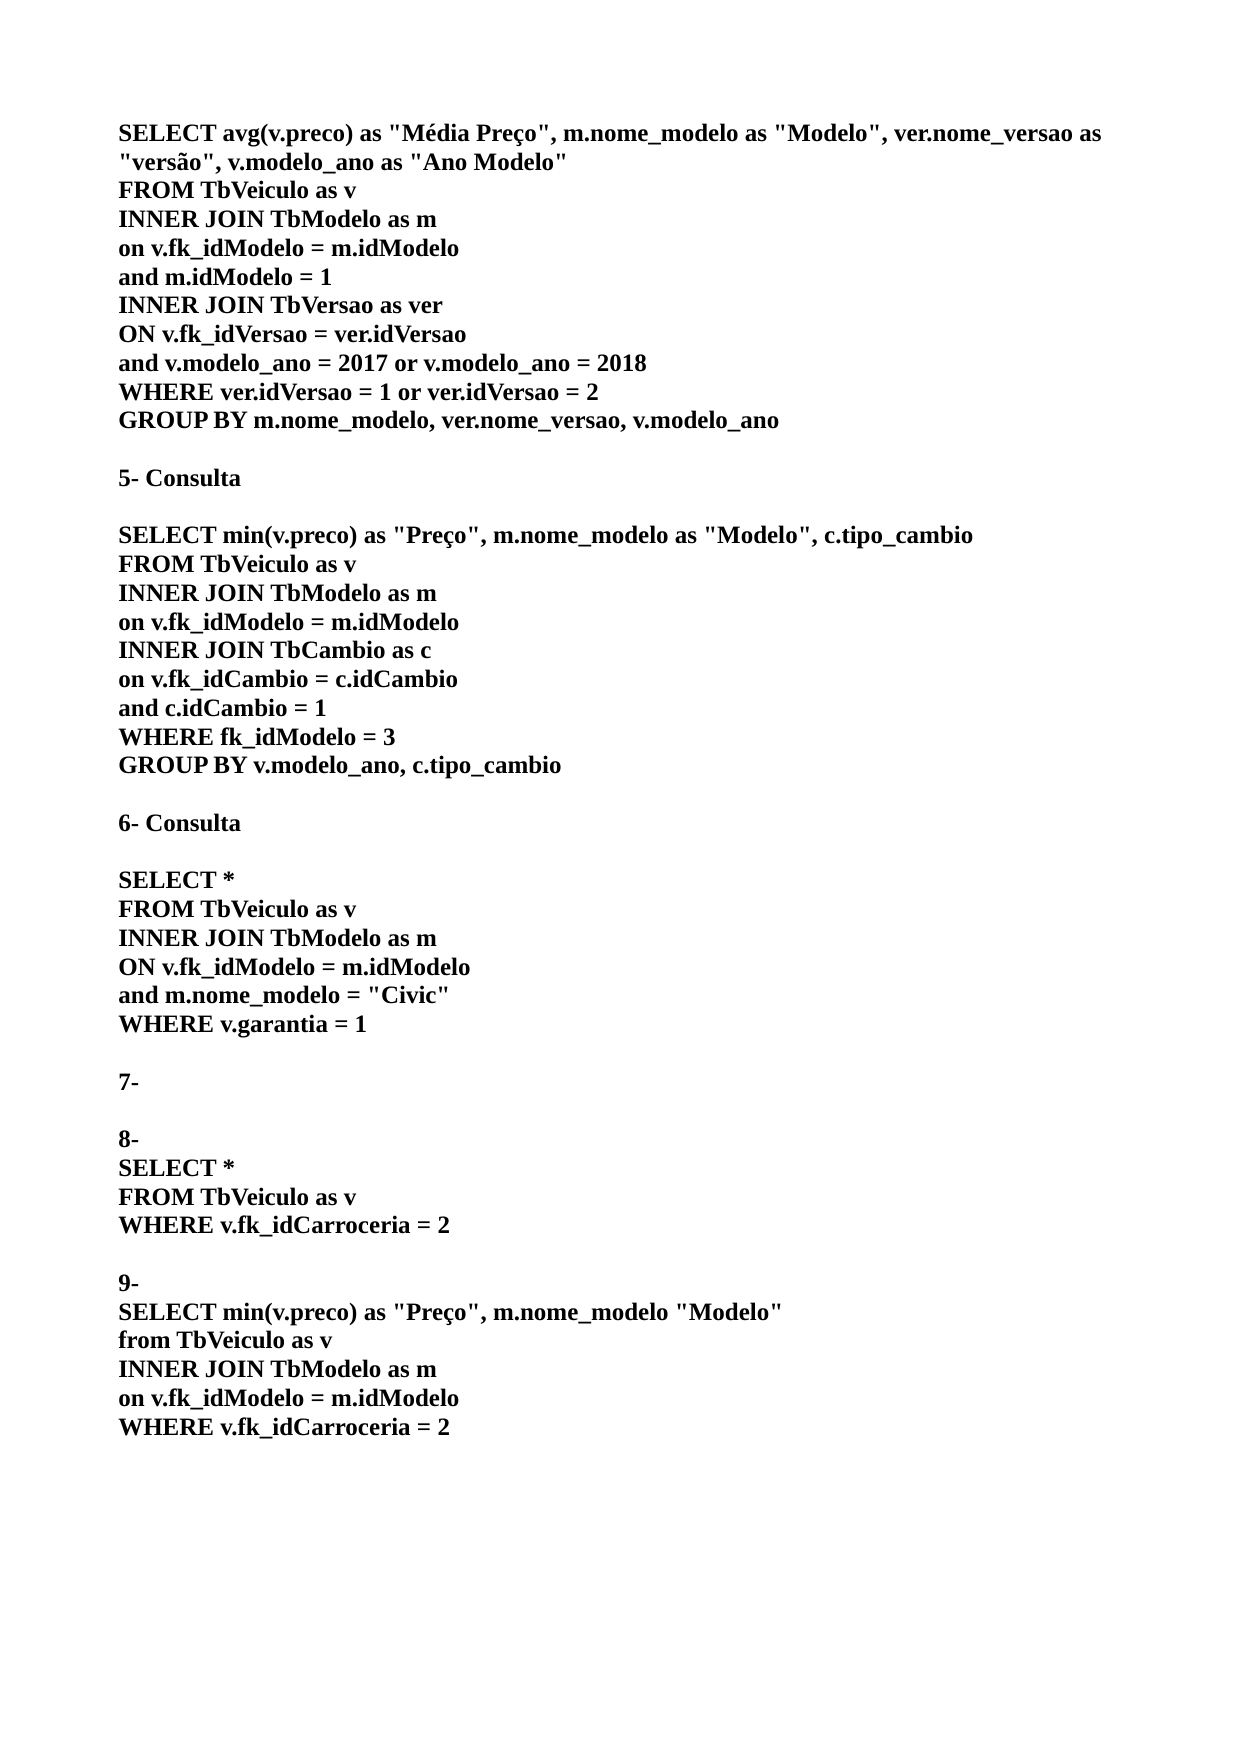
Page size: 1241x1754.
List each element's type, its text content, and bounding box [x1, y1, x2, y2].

text on v.fk_idModelo = m.idModelo [118, 233, 1122, 262]
text WHERE ver.idVersao = 1 or ver.idVersao = 2 [118, 377, 1122, 406]
text INNER JOIN TbCambio as c [118, 636, 1122, 664]
text on v.fk_idModelo = m.idModelo [118, 1383, 1122, 1412]
text INNER JOIN TbModelo as m [118, 578, 1122, 607]
text INNER JOIN TbModelo as m [118, 204, 1122, 233]
text FROM TbVeiculo as v [118, 549, 1122, 578]
text and m.idModelo = 1 [118, 262, 1122, 291]
text WHERE v.fk_idCarroceria = 2 [118, 1211, 1122, 1239]
text SELECT * [118, 1153, 1122, 1182]
text 6- Consulta [118, 808, 1122, 837]
text INNER JOIN TbVersao as ver [118, 291, 1122, 319]
text from TbVeiculo as v [118, 1326, 1122, 1354]
text SELECT * [118, 866, 1122, 894]
text INNER JOIN TbModelo as m [118, 923, 1122, 952]
text 7- [118, 1067, 1122, 1096]
text SELECT min(v.preco) as "Preço", m.nome_modelo "Modelo" [118, 1297, 1122, 1326]
text 5- Consulta [118, 463, 1122, 492]
text on v.fk_idCambio = c.idCambio [118, 664, 1122, 693]
text and v.modelo_ano = 2017 or v.modelo_ano = 2018 [118, 348, 1122, 377]
text FROM TbVeiculo as v [118, 1182, 1122, 1211]
text GROUP BY v.modelo_ano, c.tipo_cambio [118, 751, 1122, 779]
text SELECT min(v.preco) as "Preço", m.nome_modelo as "Modelo", c.tipo_cambio [118, 521, 1122, 549]
text INNER JOIN TbModelo as m [118, 1354, 1122, 1383]
text FROM TbVeiculo as v [118, 176, 1122, 204]
text WHERE v.fk_idCarroceria = 2 [118, 1412, 1122, 1441]
text 8- [118, 1124, 1122, 1153]
text GROUP BY m.nome_modelo, ver.nome_versao, v.modelo_ano [118, 406, 1122, 434]
text ON v.fk_idVersao = ver.idVersao [118, 319, 1122, 348]
text 9- [118, 1268, 1122, 1297]
text and m.nome_modelo = "Civic" [118, 981, 1122, 1009]
text SELECT avg(v.preco) as "Média Preço", m.nome_modelo as "Modelo", ver.nome_versao as "versão", v.modelo_ano as "Ano Modelo" [118, 118, 1122, 176]
text WHERE fk_idModelo = 3 [118, 722, 1122, 751]
text and c.idCambio = 1 [118, 693, 1122, 722]
text WHERE v.garantia = 1 [118, 1009, 1122, 1038]
text on v.fk_idModelo = m.idModelo [118, 607, 1122, 636]
text FROM TbVeiculo as v [118, 894, 1122, 923]
text ON v.fk_idModelo = m.idModelo [118, 952, 1122, 981]
